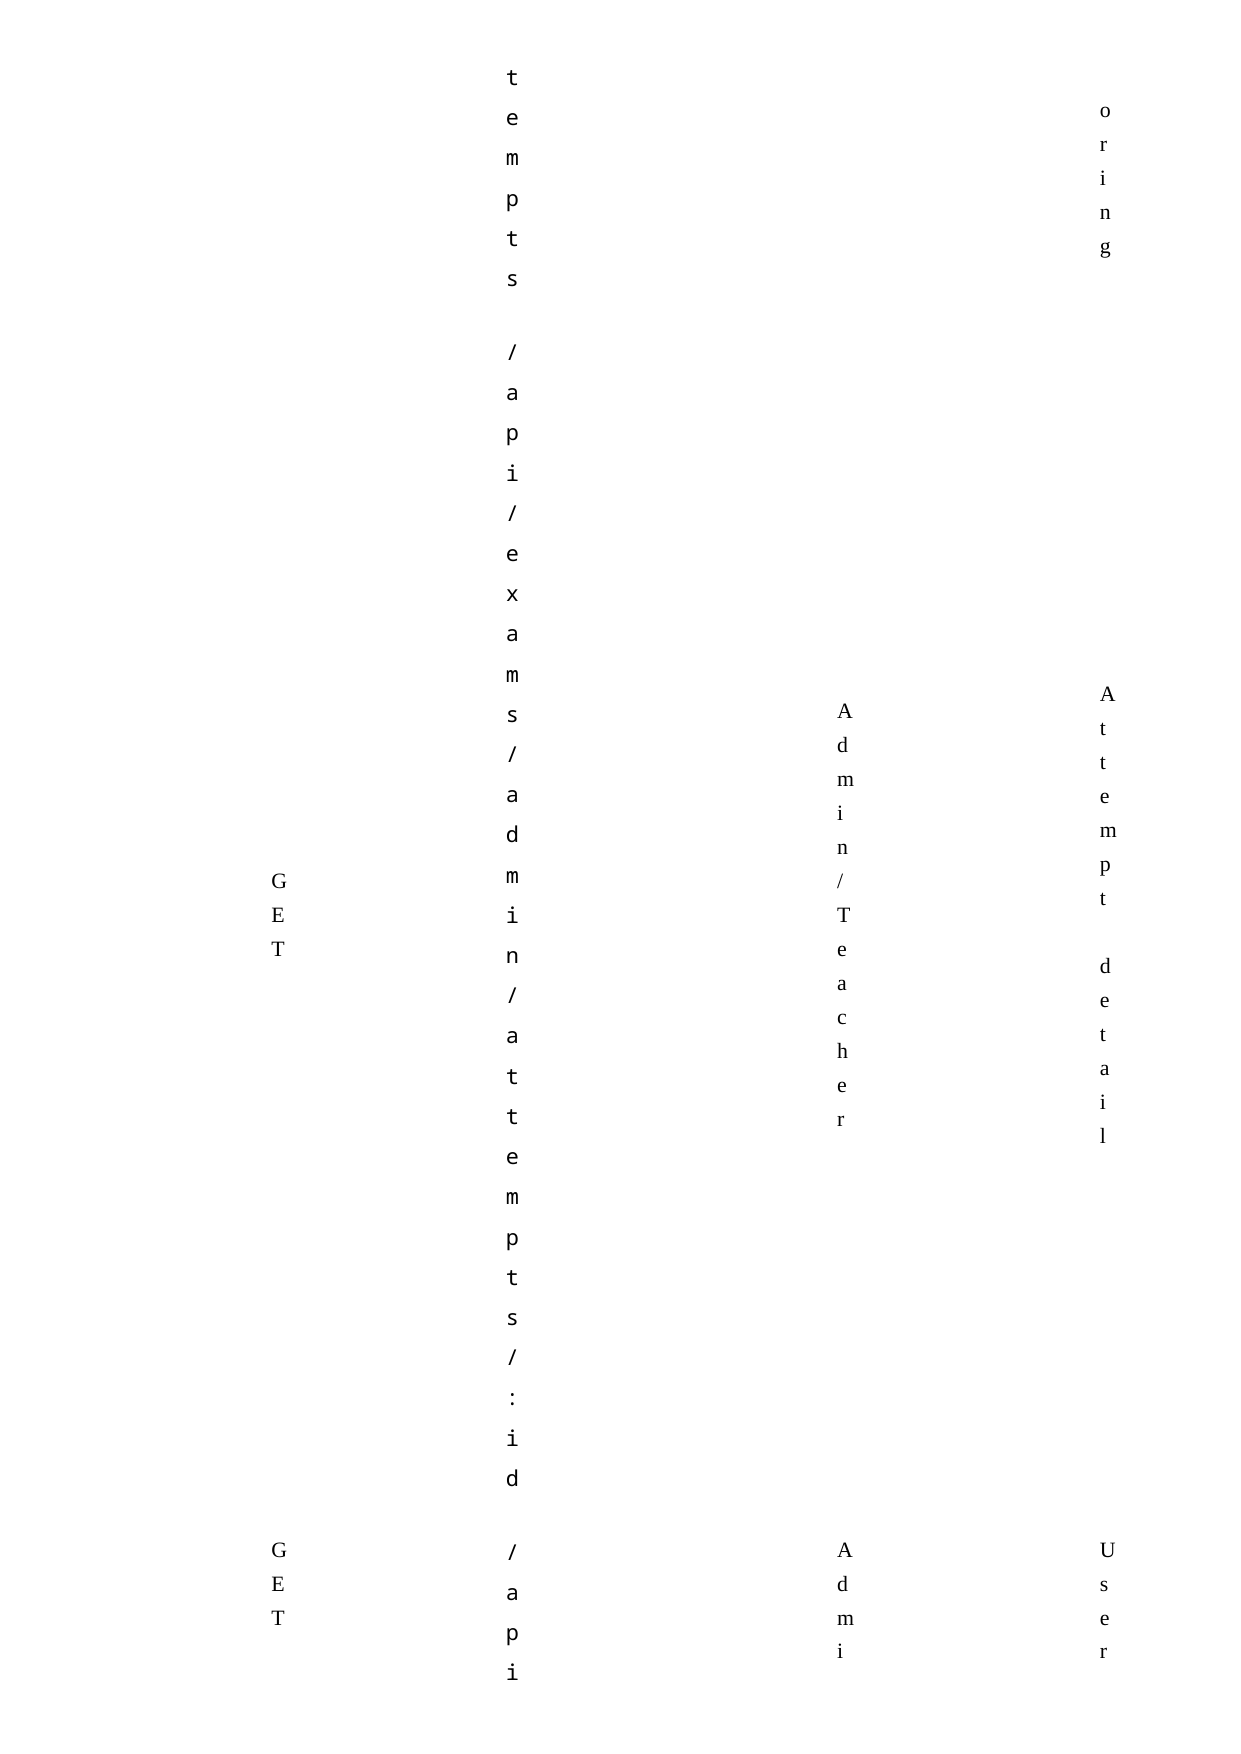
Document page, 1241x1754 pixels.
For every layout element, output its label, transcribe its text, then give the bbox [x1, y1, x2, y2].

table_cell /api [353, 1534, 684, 1690]
table_cell /api/exams/admin/attempts/:id [353, 334, 684, 1534]
table_cell [118, 59, 353, 334]
table_cell GET [118, 1534, 353, 1690]
table_cell tempts [353, 59, 684, 334]
table_cell Attempt detail [947, 334, 1222, 1534]
table_cell GET [118, 334, 353, 1534]
table_cell Admi [684, 1534, 947, 1690]
table_cell oring [947, 59, 1222, 334]
table_cell User [947, 1534, 1222, 1690]
table_cell Admin/Teacher [684, 334, 947, 1534]
table_cell [684, 59, 947, 334]
